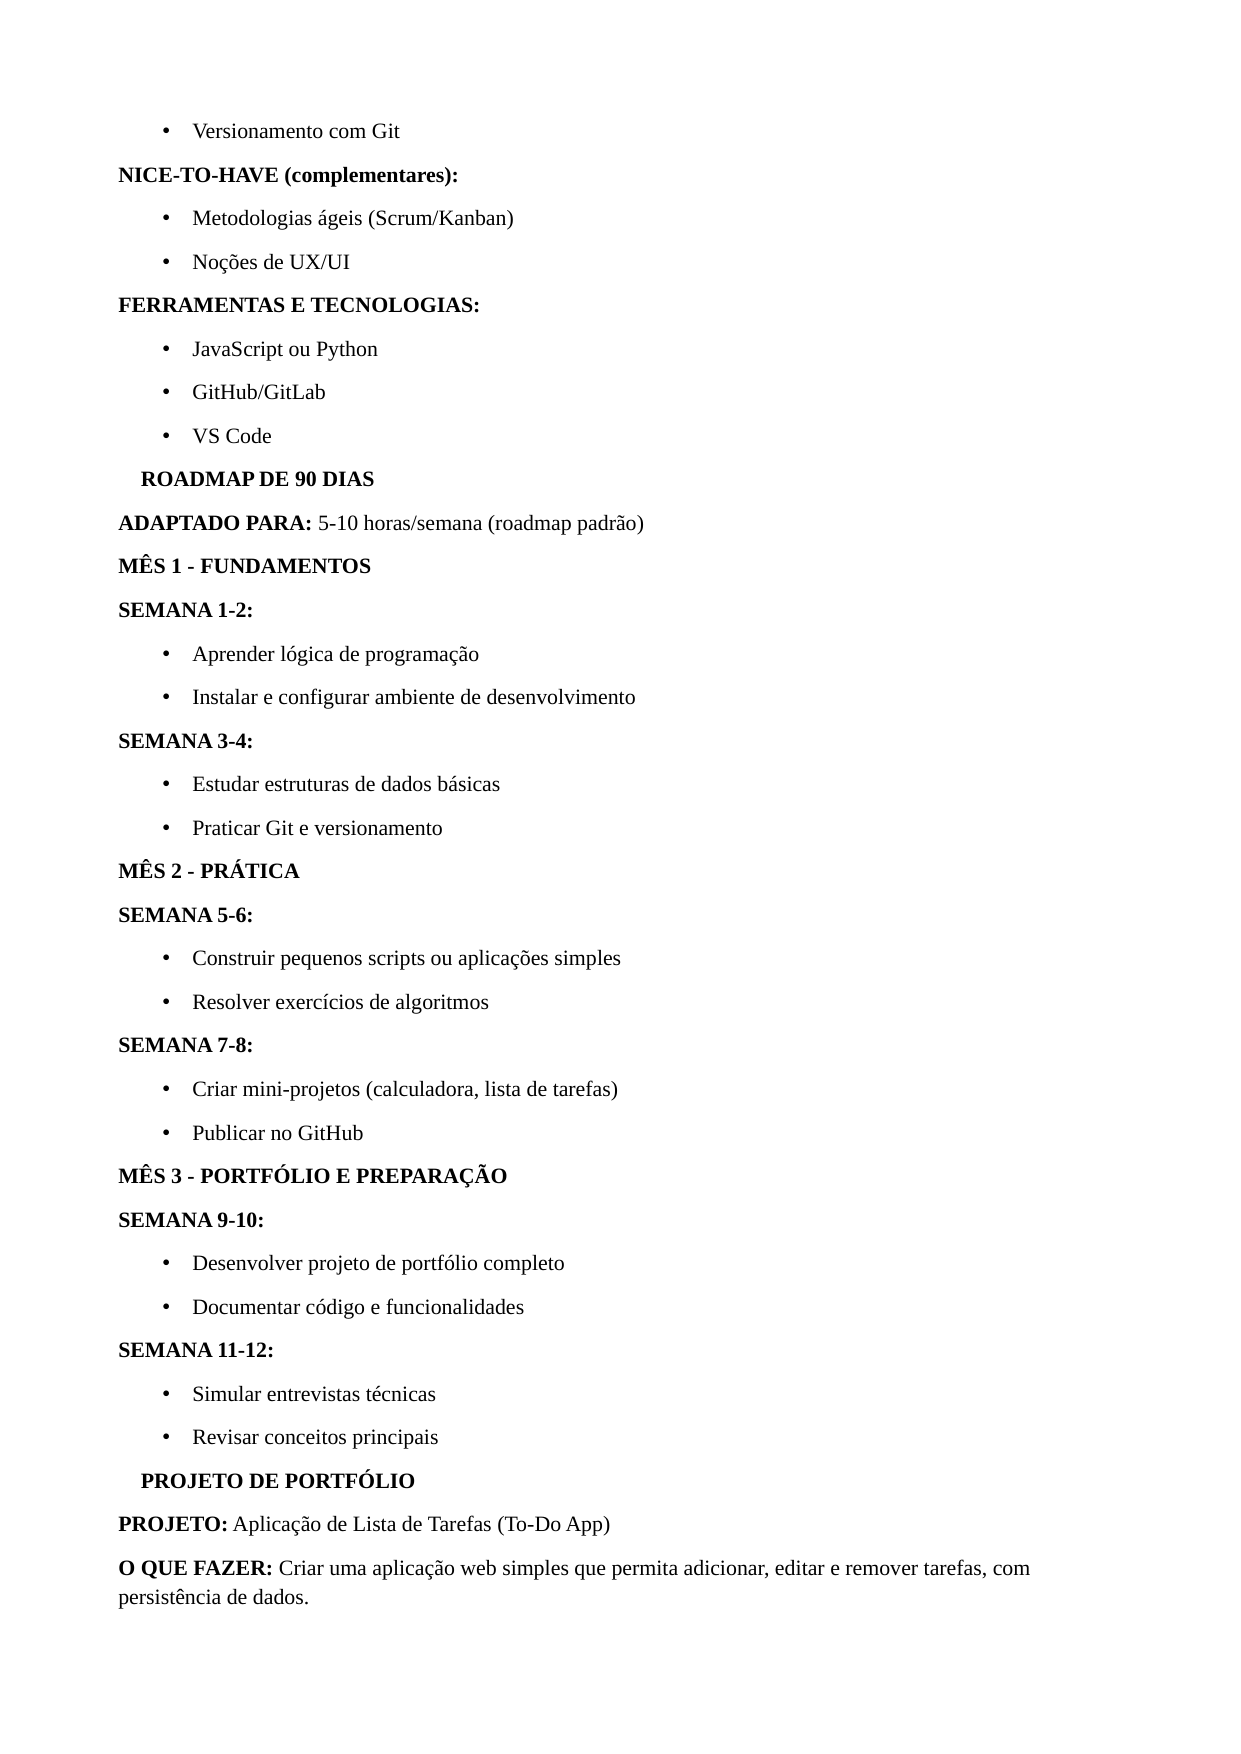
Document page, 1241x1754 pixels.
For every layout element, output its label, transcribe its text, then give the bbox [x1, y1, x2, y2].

text MÊS 3 - PORTFÓLIO E PREPARAÇÃO [118, 1163, 1122, 1188]
list Simular entrevistas técnicas [162, 1381, 1122, 1406]
list Metodologias ágeis (Scrum/Kanban) [162, 205, 1122, 230]
list Versionamento com Git [162, 118, 1122, 143]
list Praticar Git e versionamento [162, 815, 1122, 840]
list Instalar e configurar ambiente de desenvolvimento [162, 684, 1122, 709]
text 📅 ROADMAP DE 90 DIAS [118, 466, 1122, 492]
text MÊS 2 - PRÁTICA [118, 858, 1122, 883]
text SEMANA 9-10: [118, 1207, 1122, 1232]
list Publicar no GitHub [162, 1119, 1122, 1145]
list Construir pequenos scripts ou aplicações simples [162, 945, 1122, 971]
list Desenvolver projeto de portfólio completo [162, 1250, 1122, 1275]
list GitHub/GitLab [162, 379, 1122, 404]
list Resolver exercícios de algoritmos [162, 989, 1122, 1014]
text SEMANA 7-8: [118, 1032, 1122, 1058]
text ADAPTADO PARA: 5-10 horas/semana (roadmap padrão) [118, 510, 1122, 535]
text SEMANA 11-12: [118, 1337, 1122, 1362]
text SEMANA 3-4: [118, 728, 1122, 753]
list Criar mini-projetos (calculadora, lista de tarefas) [162, 1076, 1122, 1101]
text PROJETO: Aplicação de Lista de Tarefas (To-Do App) [118, 1511, 1122, 1537]
text MÊS 1 - FUNDAMENTOS [118, 553, 1122, 579]
text FERRAMENTAS E TECNOLOGIAS: [118, 292, 1122, 317]
list Aprender lógica de programação [162, 641, 1122, 666]
list Documentar código e funcionalidades [162, 1294, 1122, 1319]
text O QUE FAZER: Criar uma aplicação web simples que permita adicionar, editar e remover tarefas, com persistência de dados. [118, 1555, 1122, 1609]
list Estudar estruturas de dados básicas [162, 771, 1122, 796]
text SEMANA 5-6: [118, 902, 1122, 927]
list Noções de UX/UI [162, 249, 1122, 274]
text NICE-TO-HAVE (complementares): [118, 162, 1122, 187]
list JavaScript ou Python [162, 336, 1122, 361]
list Revisar conceitos principais [162, 1424, 1122, 1449]
list VS Code [162, 423, 1122, 448]
text SEMANA 1-2: [118, 597, 1122, 622]
text 🚀 PROJETO DE PORTFÓLIO [118, 1468, 1122, 1493]
